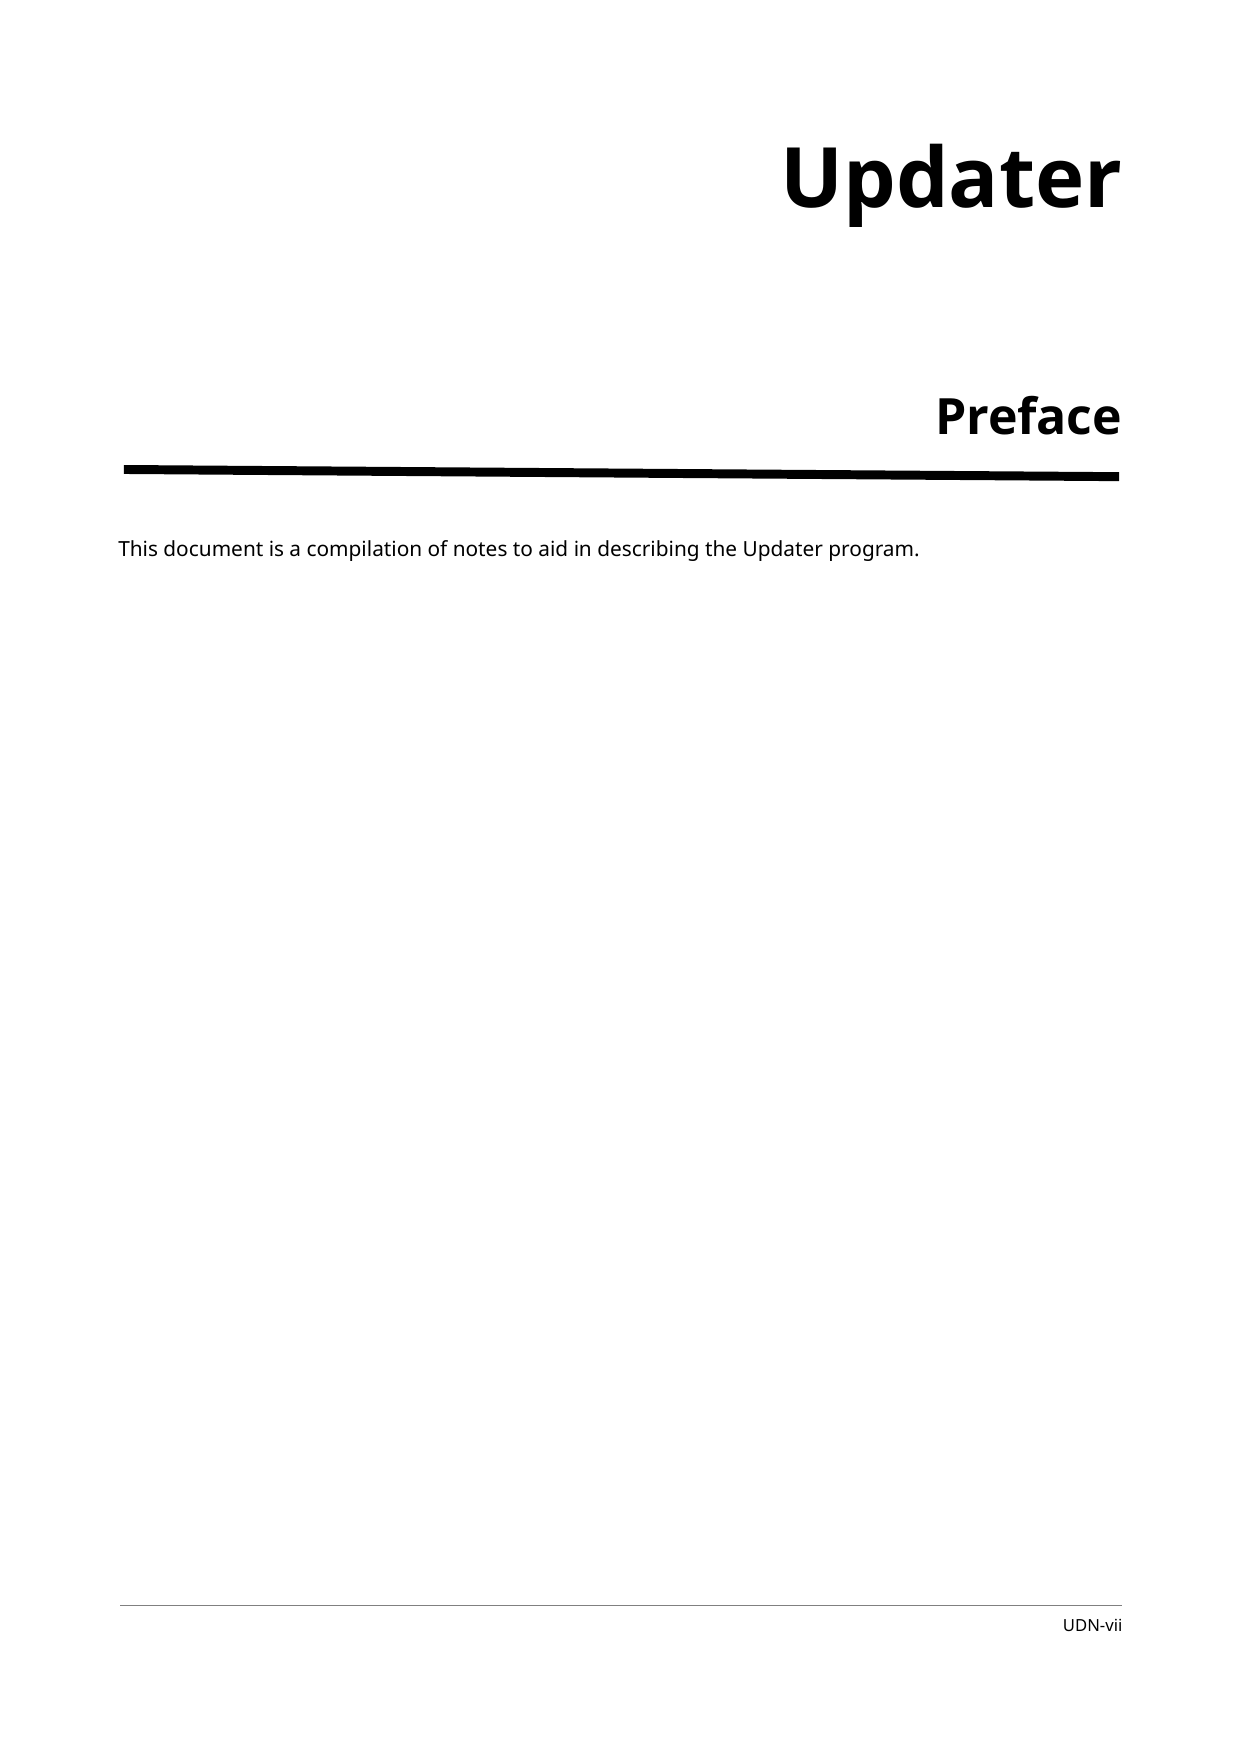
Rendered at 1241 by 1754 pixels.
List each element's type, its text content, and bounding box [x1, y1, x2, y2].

text This document is a compilation of notes to aid in describing the Updater program. [118, 534, 1122, 563]
title Preface [118, 381, 1122, 449]
